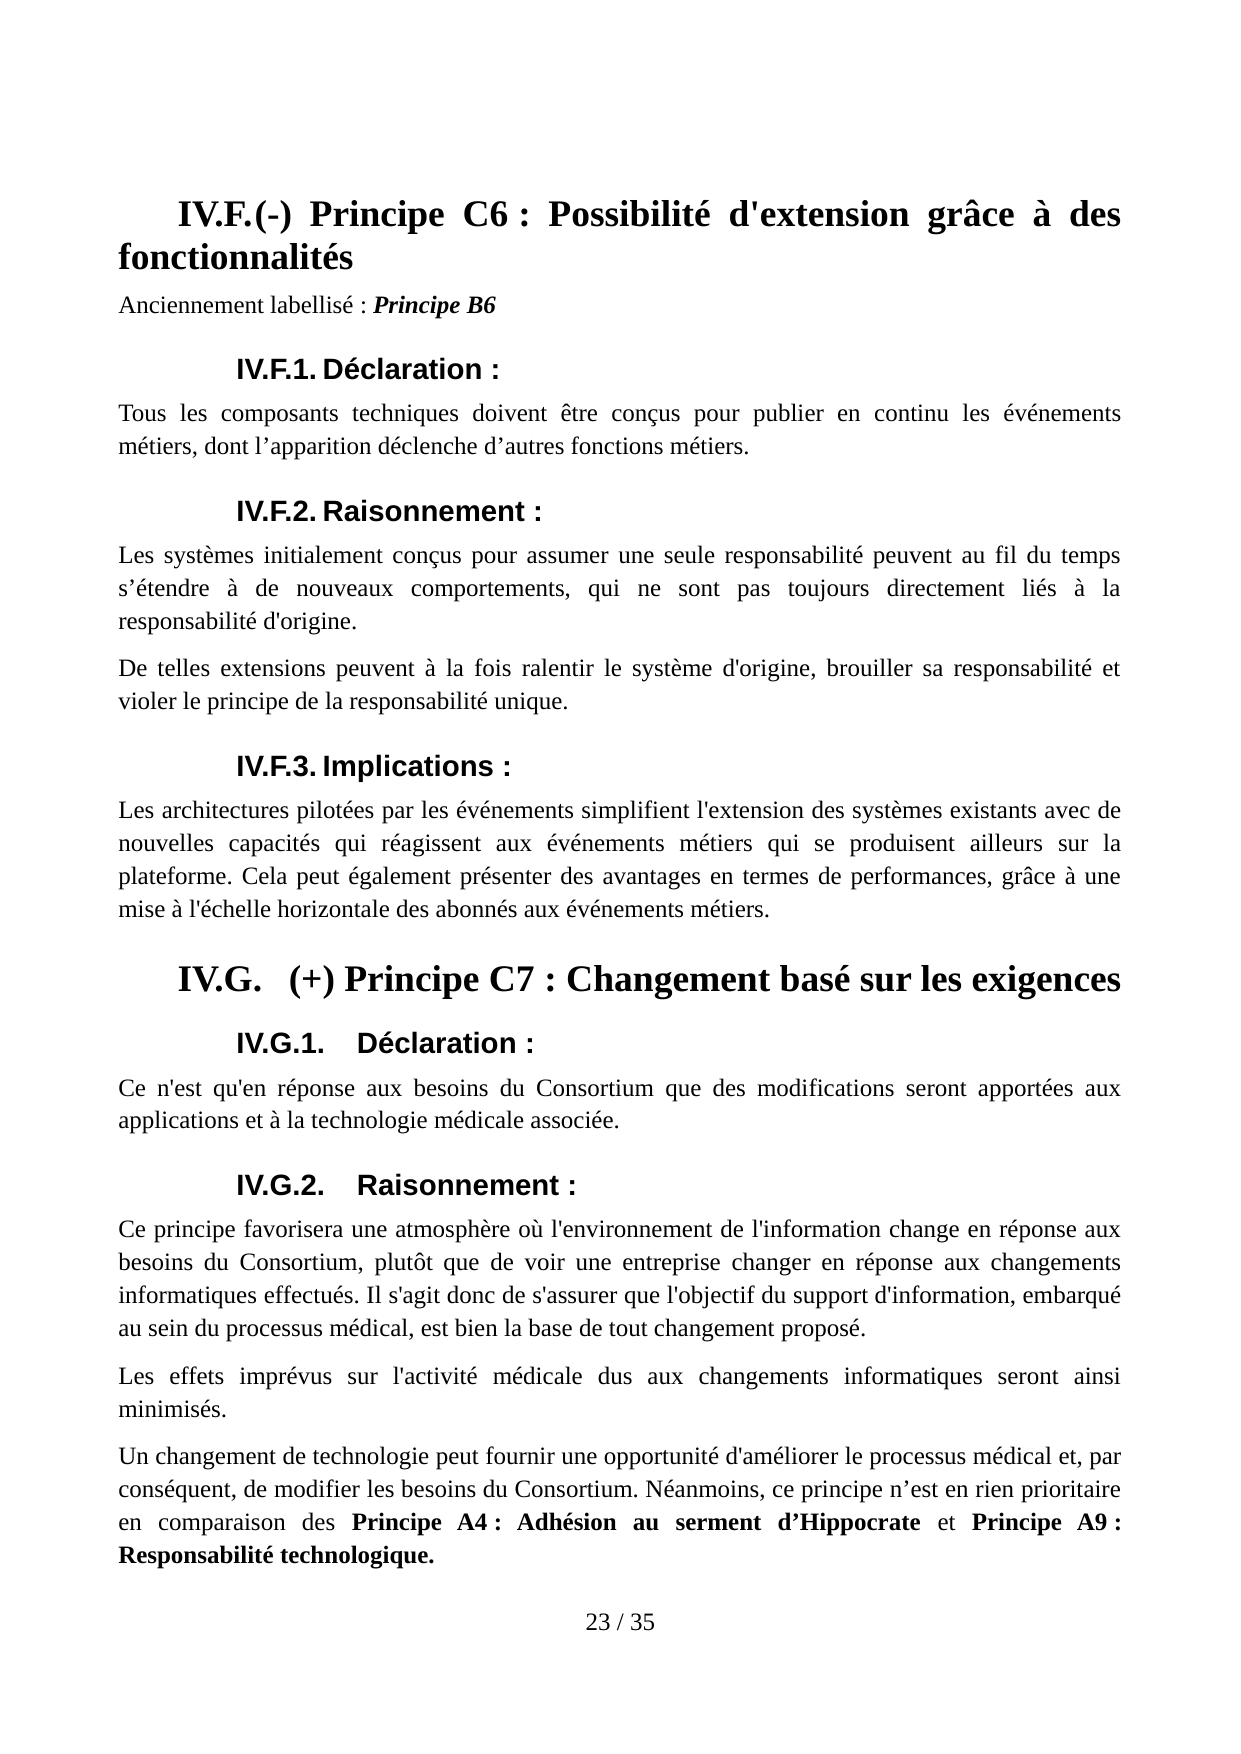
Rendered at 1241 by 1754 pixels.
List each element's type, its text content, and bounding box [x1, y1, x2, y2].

text Un changement de technologie peut fournir une opportunité d'améliorer le processus médical et, par conséquent, de modifier les besoins du Consortium. Néanmoins, ce principe n’est en rien prioritaire en comparaison des Principe A4 : Adhésion au serment d’Hippocrate et Principe A9 : Responsabilité technologique. [118, 1441, 1122, 1569]
text Les effets imprévus sur l'activité médicale dus aux changements informatiques seront ainsi minimisés. [118, 1361, 1122, 1422]
subtitle Raisonnement : [118, 1168, 1122, 1202]
text De telles extensions peuvent à la fois ralentir le système d'origine, brouiller sa responsabilité et violer le principe de la responsabilité unique. [118, 653, 1122, 715]
subtitle (-) Principe C6 : Possibilité d'extension grâce à des fonctionnalités [118, 191, 1122, 277]
text Ce principe favorisera une atmosphère où l'environnement de l'information change en réponse aux besoins du Consortium, plutôt que de voir une entreprise changer en réponse aux changements informatiques effectués. Il s'agit donc de s'assurer que l'objectif du support d'information, embarqué au sein du processus médical, est bien la base de tout changement proposé. [118, 1214, 1122, 1342]
subtitle Raisonnement : [118, 493, 1122, 527]
subtitle Déclaration : [118, 352, 1122, 386]
subtitle Déclaration : [118, 1026, 1122, 1060]
text Les architectures pilotées par les événements simplifient l'extension des systèmes existants avec de nouvelles capacités qui réagissent aux événements métiers qui se produisent ailleurs sur la plateforme. Cela peut également présenter des avantages en termes de performances, grâce à une mise à l'échelle horizontale des abonnés aux événements métiers. [118, 795, 1122, 923]
subtitle (+) Principe C7 : Changement basé sur les exigences [118, 956, 1122, 999]
text Tous les composants techniques doivent être conçus pour publier en continu les événements métiers, dont l’apparition déclenche d’autres fonctions métiers. [118, 398, 1122, 460]
text Les systèmes initialement conçus pour assumer une seule responsabilité peuvent au fil du temps s’étendre à de nouveaux comportements, qui ne sont pas toujours directement liés à la responsabilité d'origine. [118, 540, 1122, 634]
subtitle Implications : [118, 748, 1122, 782]
text Anciennement labellisé : Principe B6 [118, 290, 1122, 318]
text Ce n'est qu'en réponse aux besoins du Consortium que des modifications seront apportées aux applications et à la technologie médicale associée. [118, 1073, 1122, 1134]
